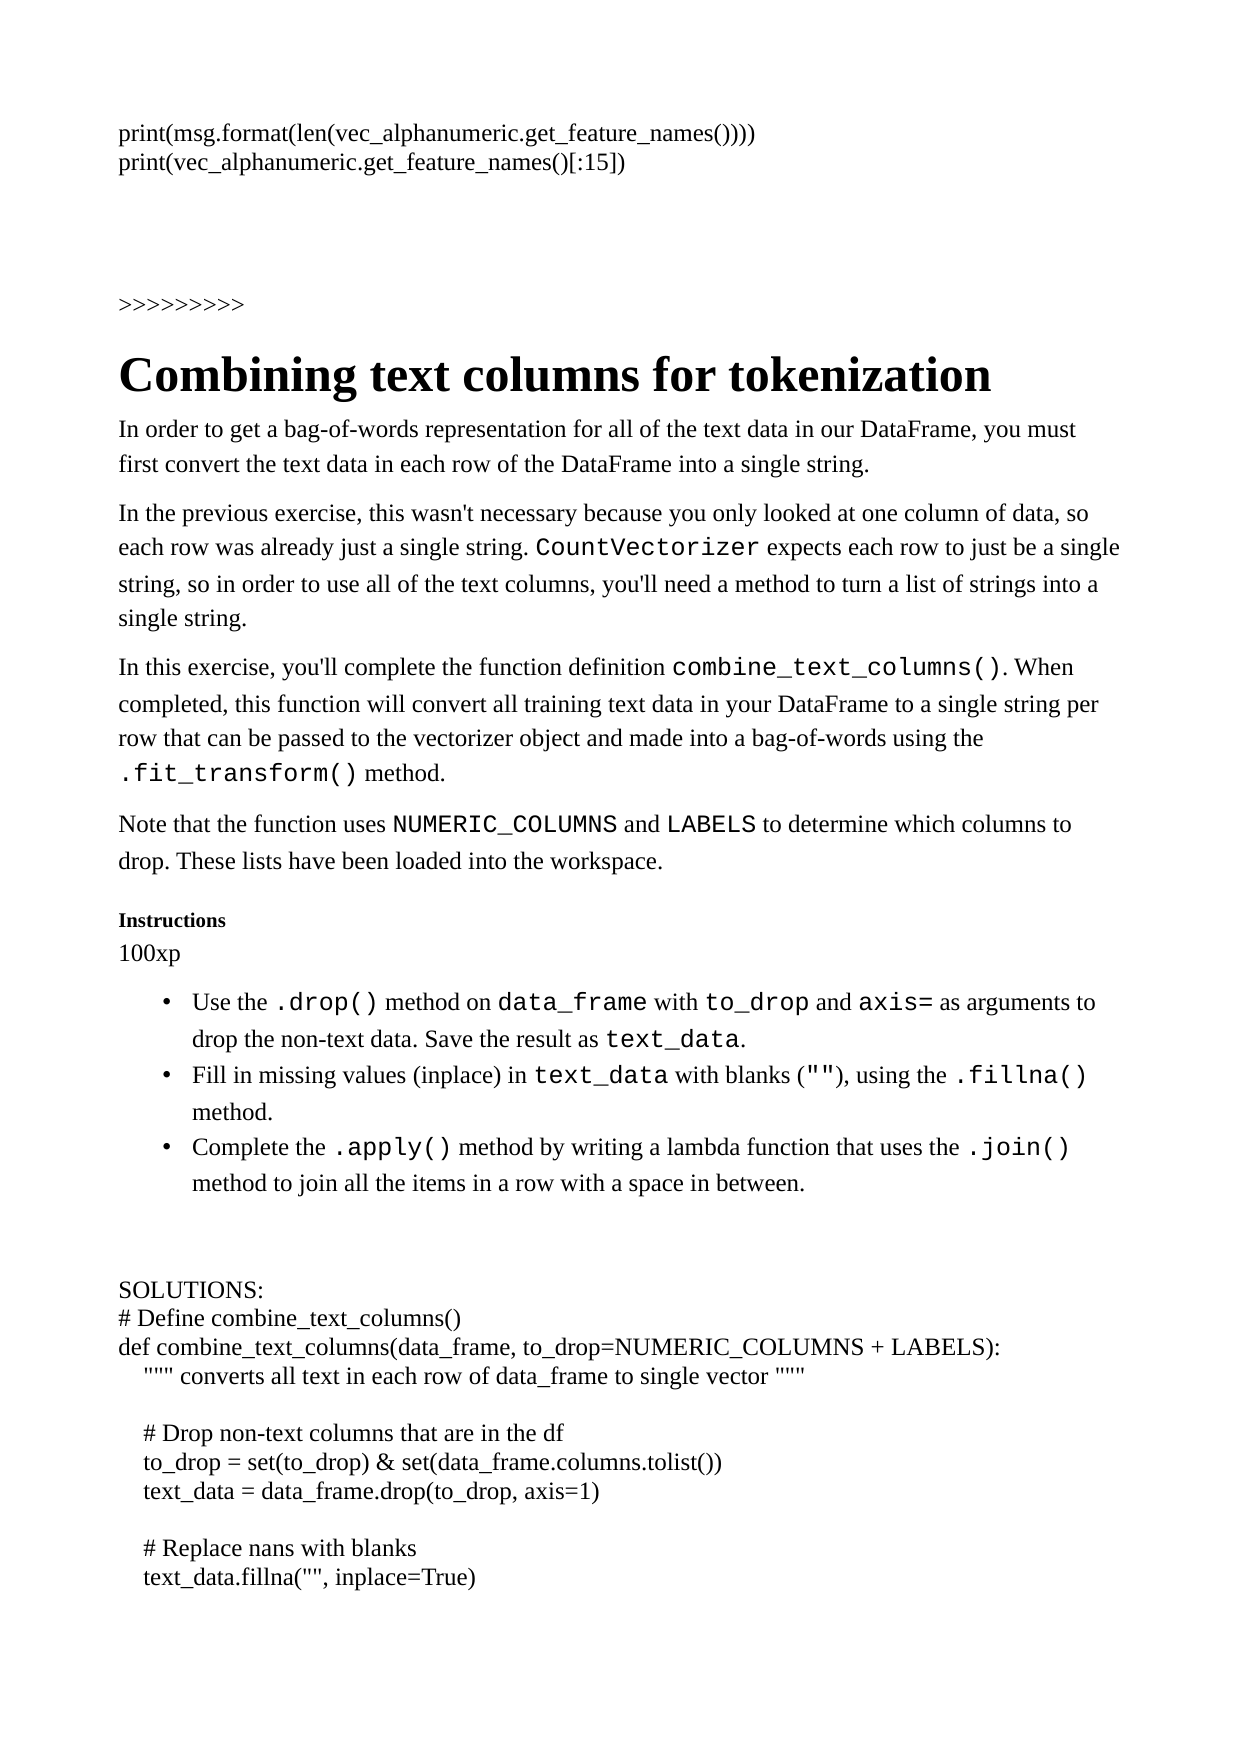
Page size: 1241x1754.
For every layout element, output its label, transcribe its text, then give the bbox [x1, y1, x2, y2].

text text_data = data_frame.drop(to_drop, axis=1) [118, 1476, 1122, 1505]
text 100xp [118, 938, 1122, 967]
list Use the .drop() method on data_frame with to_drop and axis= as arguments to drop the non-text data. Save the result as text_data. [162, 987, 1122, 1054]
list Fill in missing values (inplace) in text_data with blanks (""), using the .fillna() method. [162, 1061, 1122, 1126]
subtitle Combining text columns for tokenization [118, 344, 1122, 402]
text print(vec_alphanumeric.get_feature_names()[:15]) [118, 147, 1122, 176]
subtitle Instructions [118, 908, 1122, 932]
text SOLUTIONS: [118, 1275, 1122, 1303]
text Note that the function uses NUMERIC_COLUMNS and LABELS to determine which columns to drop. These lists have been loaded into the workspace. [118, 809, 1122, 875]
text In order to get a bag-of-words representation for all of the text data in our DataFrame, you must first convert the text data in each row of the DataFrame into a single string. [118, 414, 1122, 478]
text # Replace nans with blanks [118, 1533, 1122, 1562]
text text_data.fillna("", inplace=True) [118, 1562, 1122, 1591]
text # Drop non-text columns that are in the df [118, 1418, 1122, 1447]
text to_drop = set(to_drop) & set(data_frame.columns.tolist()) [118, 1447, 1122, 1476]
text >>>>>>>>> [118, 291, 1122, 319]
text """ converts all text in each row of data_frame to single vector """ [118, 1361, 1122, 1390]
text def combine_text_columns(data_frame, to_drop=NUMERIC_COLUMNS + LABELS): [118, 1332, 1122, 1361]
text # Define combine_text_columns() [118, 1303, 1122, 1332]
text In this exercise, you'll complete the function definition combine_text_columns(). When completed, this function will convert all training text data in your DataFrame to a single string per row that can be passed to the vectorizer object and made into a bag-of-words using the .fit_transform() method. [118, 652, 1122, 789]
text print(msg.format(len(vec_alphanumeric.get_feature_names()))) [118, 118, 1122, 147]
list Complete the .apply() method by writing a lambda function that uses the .join() method to join all the items in a row with a space in between. [162, 1132, 1122, 1197]
text In the previous exercise, this wasn't necessary because you only looked at one column of data, so each row was already just a single string. CountVectorizer expects each row to just be a single string, so in order to use all of the text columns, you'll need a method to turn a list of strings into a single string. [118, 498, 1122, 632]
